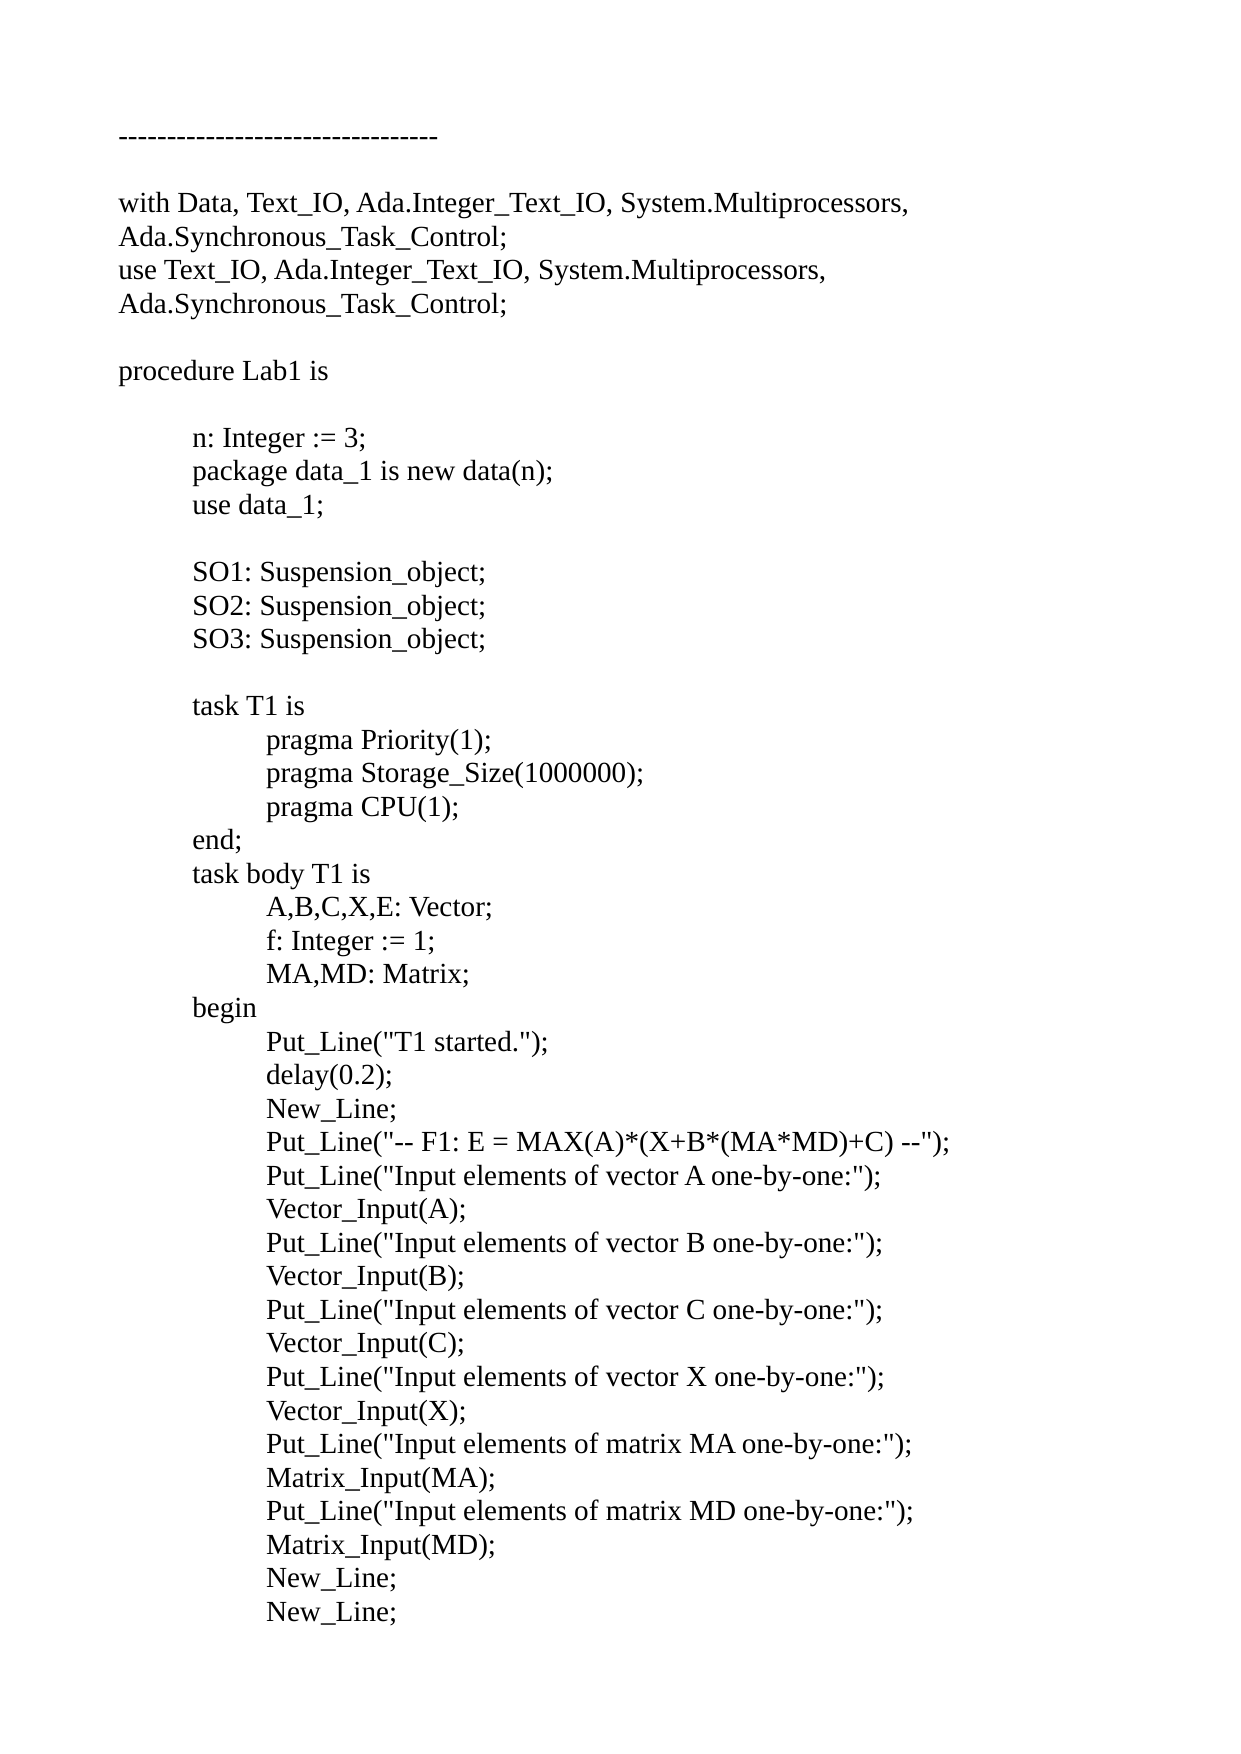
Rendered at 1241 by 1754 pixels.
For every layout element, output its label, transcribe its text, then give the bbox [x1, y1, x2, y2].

text Vector_Input(B); [118, 1258, 1122, 1292]
text New_Line; [118, 1091, 1122, 1124]
text Put_Line("Input elements of vector C one-by-one:"); [118, 1292, 1122, 1326]
text MA,MD: Matrix; [118, 957, 1122, 990]
text delay(0.2); [118, 1057, 1122, 1091]
text Put_Line("-- F1: E = MAX(A)*(X+B*(MA*MD)+C) --"); [118, 1124, 1122, 1158]
text n: Integer := 3; [118, 420, 1122, 453]
text task T1 is [118, 688, 1122, 722]
text A,B,C,X,E: Vector; [118, 889, 1122, 923]
text package data_1 is new data(n); [118, 453, 1122, 487]
text end; [118, 822, 1122, 856]
text Vector_Input(A); [118, 1191, 1122, 1225]
text --------------------------------- [118, 118, 1122, 152]
text Matrix_Input(MD); [118, 1527, 1122, 1560]
text New_Line; [118, 1560, 1122, 1594]
text pragma Priority(1); [118, 722, 1122, 755]
text New_Line; [118, 1594, 1122, 1627]
text Put_Line("T1 started."); [118, 1024, 1122, 1057]
text Put_Line("Input elements of vector B one-by-one:"); [118, 1225, 1122, 1258]
text f: Integer := 1; [118, 923, 1122, 957]
text Vector_Input(X); [118, 1393, 1122, 1426]
text Vector_Input(C); [118, 1326, 1122, 1359]
text use data_1; [118, 487, 1122, 521]
text Put_Line("Input elements of matrix MA one-by-one:"); [118, 1426, 1122, 1460]
text Put_Line("Input elements of vector X one-by-one:"); [118, 1359, 1122, 1393]
text begin [118, 990, 1122, 1024]
text use Text_IO, Ada.Integer_Text_IO, System.Multiprocessors, Ada.Synchronous_Task_Control; [118, 252, 1122, 319]
text with Data, Text_IO, Ada.Integer_Text_IO, System.Multiprocessors, Ada.Synchronous_Task_Control; [118, 185, 1122, 252]
text Put_Line("Input elements of matrix MD one-by-one:"); [118, 1493, 1122, 1527]
text procedure Lab1 is [118, 353, 1122, 386]
text SO3: Suspension_object; [118, 621, 1122, 655]
text task body T1 is [118, 856, 1122, 889]
text Matrix_Input(MA); [118, 1460, 1122, 1493]
text pragma CPU(1); [118, 789, 1122, 822]
text SO2: Suspension_object; [118, 588, 1122, 621]
text SO1: Suspension_object; [118, 554, 1122, 588]
text pragma Storage_Size(1000000); [118, 755, 1122, 789]
text Put_Line("Input elements of vector A one-by-one:"); [118, 1158, 1122, 1191]
